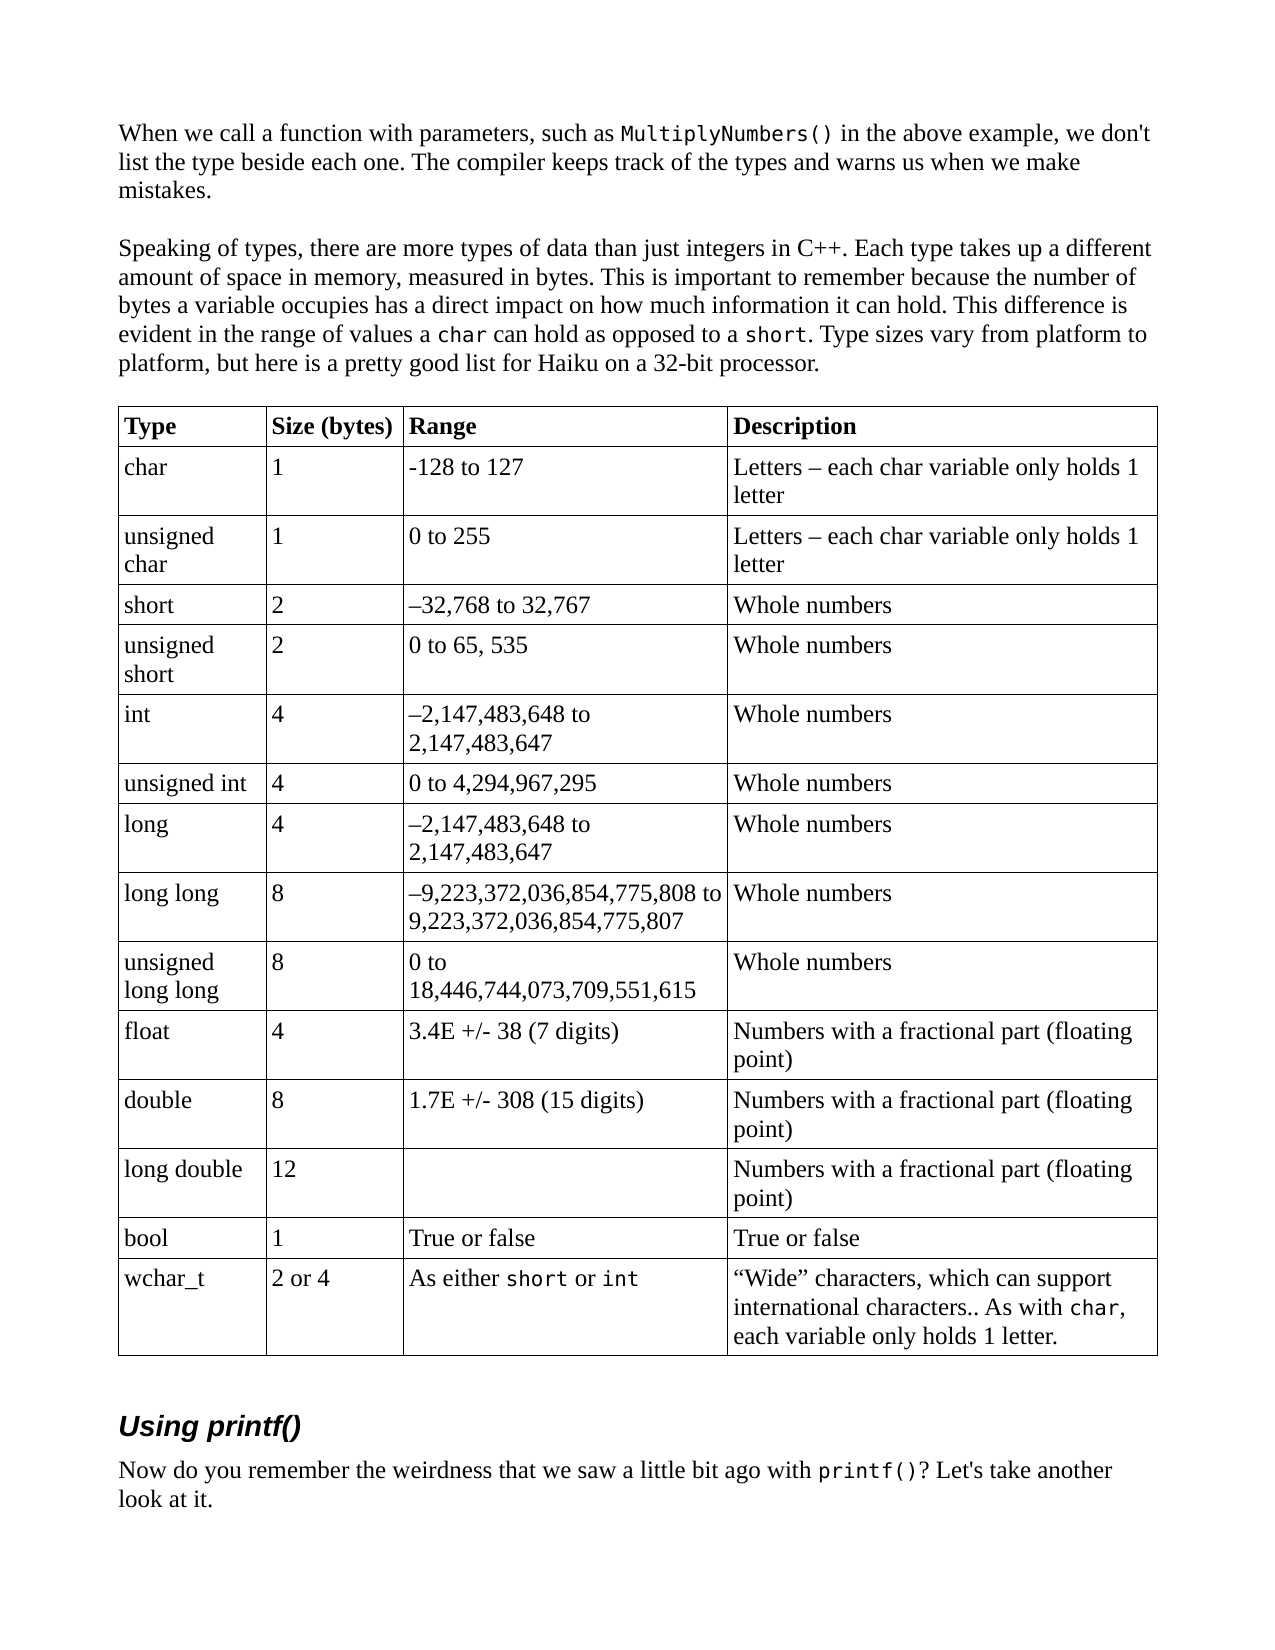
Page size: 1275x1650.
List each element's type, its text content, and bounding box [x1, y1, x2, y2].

table_cell –2,147,483,648 to 2,147,483,647 [404, 695, 727, 762]
table_cell long double [119, 1149, 266, 1217]
table_cell Whole numbers [728, 695, 1157, 762]
table_cell –9,223,372,036,854,775,808 to 9,223,372,036,854,775,807 [404, 873, 727, 941]
table_cell double [119, 1080, 266, 1148]
table_cell Whole numbers [728, 625, 1157, 693]
table_cell 2 [267, 585, 403, 624]
table_cell 4 [267, 1011, 403, 1079]
table_cell 1.7E +/- 308 (15 digits) [404, 1080, 727, 1148]
table_cell Letters – each char variable only holds 1 letter [728, 516, 1157, 584]
table_cell 0 to 4,294,967,295 [404, 764, 727, 803]
table_cell Whole numbers [728, 764, 1157, 803]
table_cell Numbers with a fractional part (floating point) [728, 1011, 1157, 1079]
table_cell short [119, 585, 266, 624]
table_cell Letters – each char variable only holds 1 letter [728, 447, 1157, 515]
table_cell 4 [267, 804, 403, 872]
table_cell wchar_t [119, 1259, 266, 1355]
table_cell 1 [267, 447, 403, 515]
table_cell 1 [267, 516, 403, 584]
table_cell [404, 1149, 727, 1217]
table_cell bool [119, 1218, 266, 1257]
table_cell Whole numbers [728, 942, 1157, 1010]
table_cell –2,147,483,648 to 2,147,483,647 [404, 804, 727, 872]
table_cell 1 [267, 1218, 403, 1257]
table_cell float [119, 1011, 266, 1079]
table_cell 8 [267, 1080, 403, 1148]
text Speaking of types, there are more types of data than just integers in C++. Each type takes up a different amount of space in memory, measured in bytes. This is important to remember because the number of bytes a variable occupies has a direct impact on how much information it can hold. This difference is evident in the range of values a char can hold as opposed to a short. Type sizes vary from platform to platform, but here is a pretty good list for Haiku on a 32-bit processor. [118, 233, 1157, 377]
table_cell unsigned char [119, 516, 266, 584]
table_cell As either short or int [404, 1259, 727, 1355]
table_cell True or false [404, 1218, 727, 1257]
table_cell 0 to 18,446,744,073,709,551,615 [404, 942, 727, 1010]
table_header Size (bytes) [267, 407, 403, 446]
table_cell 2 [267, 625, 403, 693]
table_header Type [119, 407, 266, 446]
table_cell Whole numbers [728, 585, 1157, 624]
table_cell -128 to 127 [404, 447, 727, 515]
subtitle Using printf() [118, 1409, 1157, 1443]
table_cell long long [119, 873, 266, 941]
table_cell 4 [267, 764, 403, 803]
table_cell unsigned short [119, 625, 266, 693]
table_cell long [119, 804, 266, 872]
table_cell 2 or 4 [267, 1259, 403, 1355]
table_cell True or false [728, 1218, 1157, 1257]
text Now do you remember the weirdness that we saw a little bit ago with printf()? Let's take another look at it. [118, 1455, 1157, 1513]
table_cell 8 [267, 873, 403, 941]
table_cell Numbers with a fractional part (floating point) [728, 1149, 1157, 1217]
table_cell –32,768 to 32,767 [404, 585, 727, 624]
table_cell 0 to 255 [404, 516, 727, 584]
table_cell 0 to 65, 535 [404, 625, 727, 693]
text When we call a function with parameters, such as MultiplyNumbers() in the above example, we don't list the type beside each one. The compiler keeps track of the types and warns us when we make mistakes. [118, 118, 1157, 204]
table_cell 8 [267, 942, 403, 1010]
table_cell int [119, 695, 266, 762]
table_cell 12 [267, 1149, 403, 1217]
table_cell 4 [267, 695, 403, 762]
table_cell unsigned long long [119, 942, 266, 1010]
table_cell Numbers with a fractional part (floating point) [728, 1080, 1157, 1148]
table_header Range [404, 407, 727, 446]
table_cell char [119, 447, 266, 515]
table_header Description [728, 407, 1157, 446]
table_cell 3.4E +/- 38 (7 digits) [404, 1011, 727, 1079]
table_cell Whole numbers [728, 873, 1157, 941]
table_cell unsigned int [119, 764, 266, 803]
table_cell “Wide” characters, which can support international characters.. As with char, each variable only holds 1 letter. [728, 1259, 1157, 1355]
table_cell Whole numbers [728, 804, 1157, 872]
